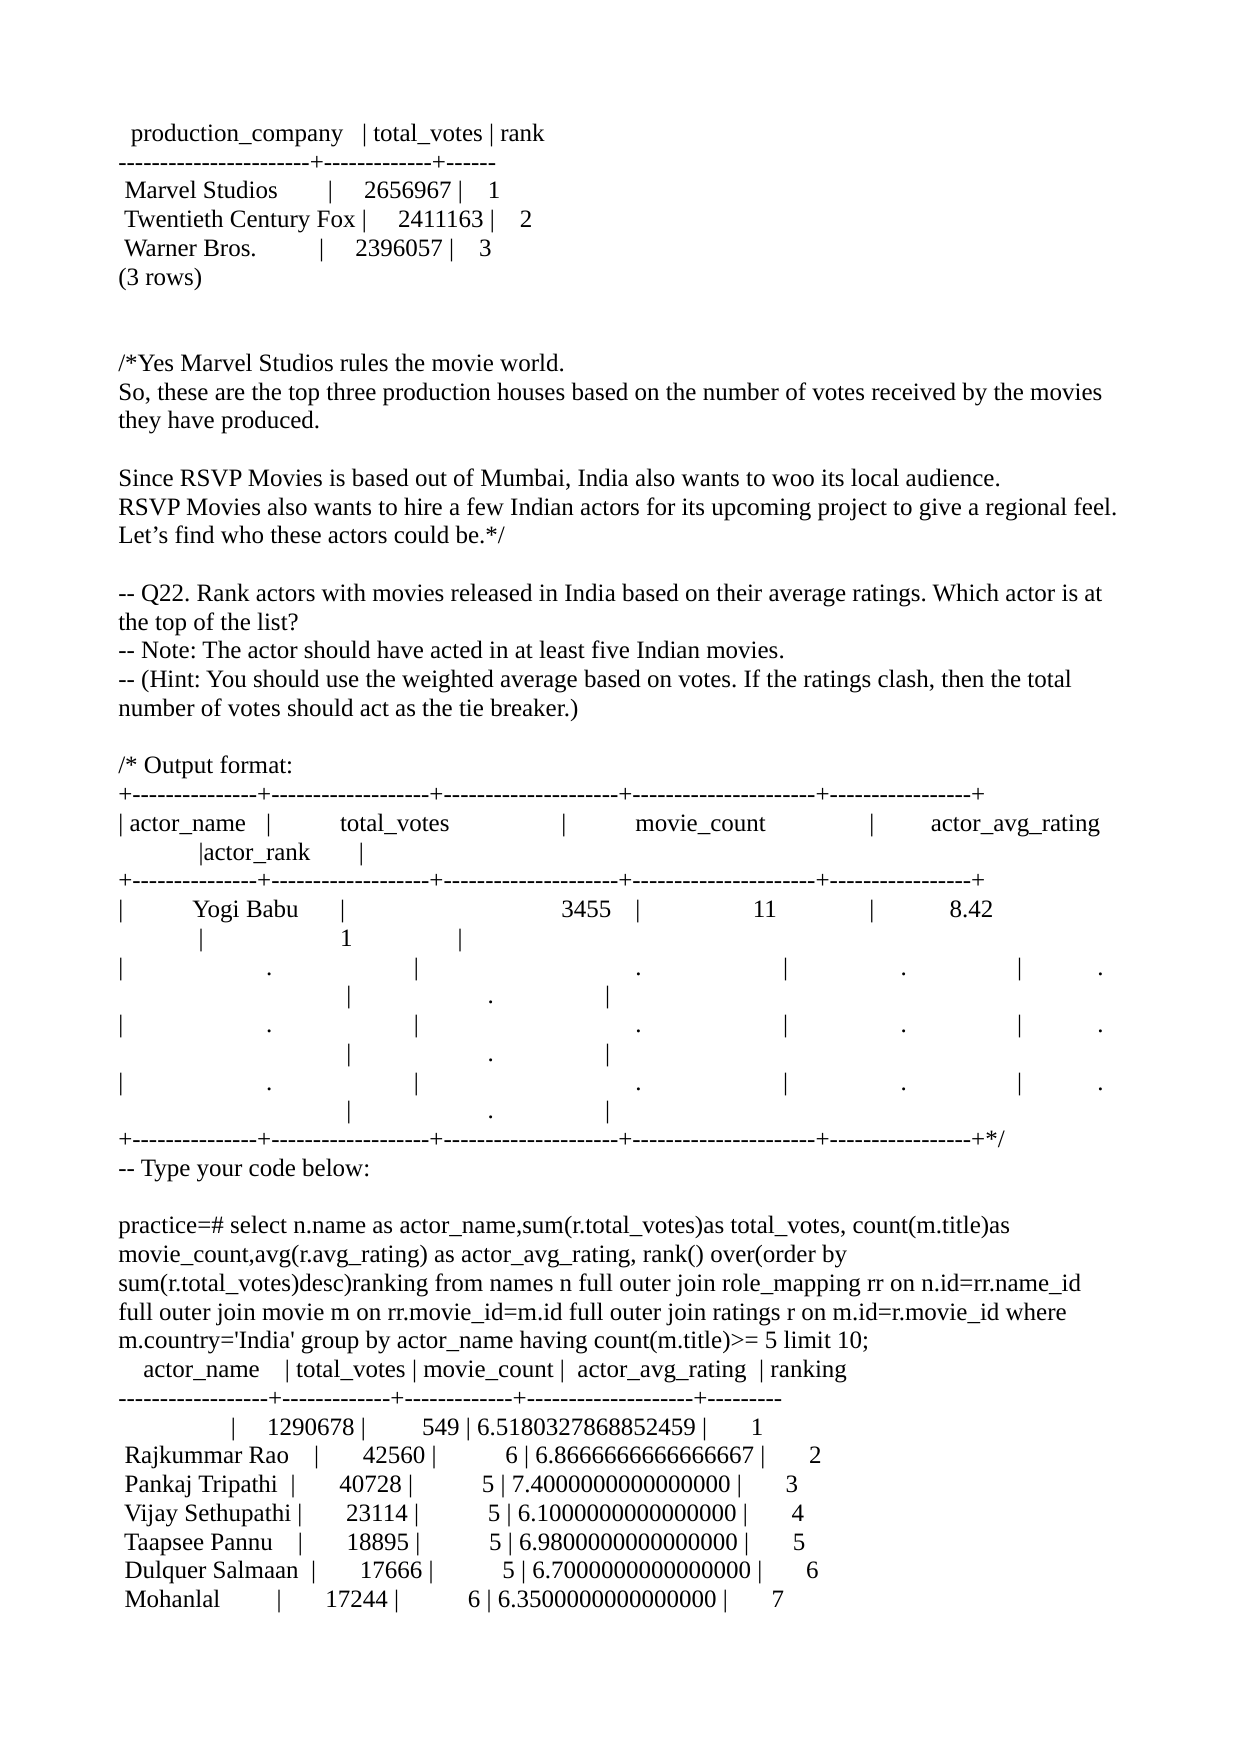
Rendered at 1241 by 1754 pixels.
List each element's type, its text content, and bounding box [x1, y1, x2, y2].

text Since RSVP Movies is based out of Mumbai, India also wants to woo its local audience. [118, 463, 1122, 492]
text Taapsee Pannu | 18895 | 5 | 6.9800000000000000 | 5 [118, 1527, 1122, 1556]
text Warner Bros. | 2396057 | 3 [118, 233, 1122, 262]
text Dulquer Salmaan | 17666 | 5 | 6.7000000000000000 | 6 [118, 1556, 1122, 1584]
text | actor_name | total_votes | movie_count | actor_avg_rating |actor_rank | [118, 808, 1122, 866]
text (3 rows) [118, 262, 1122, 291]
text -- Q22. Rank actors with movies released in India based on their average ratings. Which actor is at the top of the list? [118, 578, 1122, 636]
text | . | . | . | . | . | [118, 1067, 1122, 1124]
text | 1290678 | 549 | 6.5180327868852459 | 1 [118, 1412, 1122, 1441]
text Rajkummar Rao | 42560 | 6 | 6.8666666666666667 | 2 [118, 1441, 1122, 1469]
text Pankaj Tripathi | 40728 | 5 | 7.4000000000000000 | 3 [118, 1469, 1122, 1498]
text /*Yes Marvel Studios rules the movie world. [118, 348, 1122, 377]
text +---------------+-------------------+---------------------+----------------------+-----------------+*/ [118, 1124, 1122, 1153]
text | Yogi Babu | 3455 | 11 | 8.42 | 1 | [118, 894, 1122, 952]
text Twentieth Century Fox | 2411163 | 2 [118, 204, 1122, 233]
text RSVP Movies also wants to hire a few Indian actors for its upcoming project to give a regional feel. [118, 492, 1122, 521]
text So, these are the top three production houses based on the number of votes received by the movies they have produced. [118, 377, 1122, 434]
text actor_name | total_votes | movie_count | actor_avg_rating | ranking [118, 1354, 1122, 1383]
text Mohanlal | 17244 | 6 | 6.3500000000000000 | 7 [118, 1584, 1122, 1613]
text -- (Hint: You should use the weighted average based on votes. If the ratings clash, then the total number of votes should act as the tie breaker.) [118, 664, 1122, 722]
text -----------------------+-------------+------ [118, 147, 1122, 176]
text | . | . | . | . | . | [118, 952, 1122, 1009]
text +---------------+-------------------+---------------------+----------------------+-----------------+ [118, 866, 1122, 894]
text ------------------+-------------+-------------+--------------------+--------- [118, 1383, 1122, 1412]
text Let’s find who these actors could be.*/ [118, 521, 1122, 549]
text production_company | total_votes | rank [118, 118, 1122, 147]
text Vijay Sethupathi | 23114 | 5 | 6.1000000000000000 | 4 [118, 1498, 1122, 1527]
text -- Note: The actor should have acted in at least five Indian movies. [118, 636, 1122, 664]
text -- Type your code below: [118, 1153, 1122, 1182]
text Marvel Studios | 2656967 | 1 [118, 176, 1122, 204]
text /* Output format: [118, 751, 1122, 779]
text +---------------+-------------------+---------------------+----------------------+-----------------+ [118, 779, 1122, 808]
text | . | . | . | . | . | [118, 1009, 1122, 1067]
text practice=# select n.name as actor_name,sum(r.total_votes)as total_votes, count(m.title)as movie_count,avg(r.avg_rating) as actor_avg_rating, rank() over(order by sum(r.total_votes)desc)ranking from names n full outer join role_mapping rr on n.id=rr.name_id full outer join movie m on rr.movie_id=m.id full outer join ratings r on m.id=r.movie_id where m.country='India' group by actor_name having count(m.title)>= 5 limit 10; [118, 1211, 1122, 1354]
